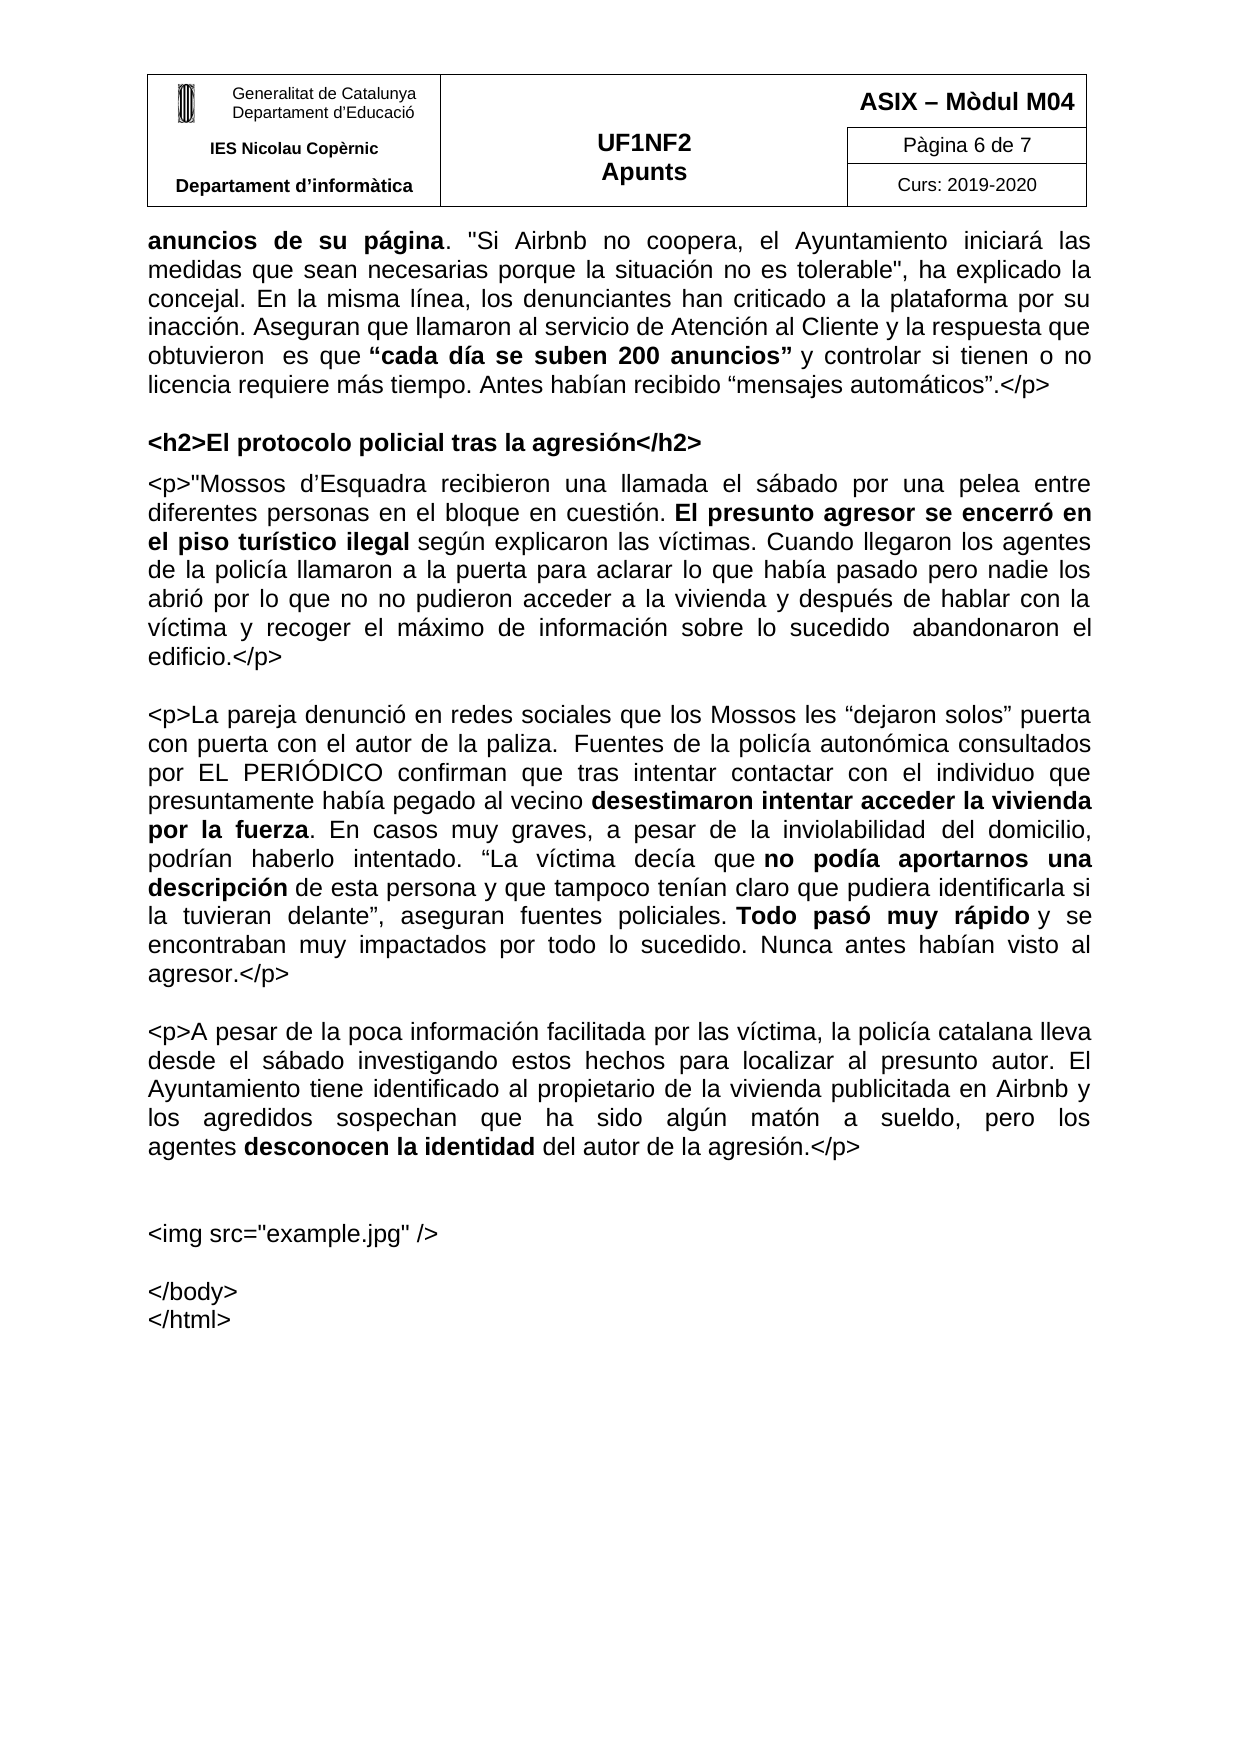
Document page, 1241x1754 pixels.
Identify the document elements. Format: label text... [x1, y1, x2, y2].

subtitle <h2>El protocolo policial tras la agresión</h2> [148, 428, 1092, 457]
text <p>"Mossos d’Esquadra recibieron una llamada el sábado por una pelea entre diferentes personas en el bloque en cuestión. El presunto agresor se encerró en el piso turístico ilegal según explicaron las víctimas. Cuando llegaron los agentes de la policía llamaron a la puerta para aclarar lo que había pasado pero nadie los abrió por lo que no no pudieron acceder a la vivienda y después de hablar con la víctima y recoger el máximo de información sobre lo sucedido abandonaron el edificio.</p> [148, 469, 1092, 671]
text anuncios de su página. "Si Airbnb no coopera, el Ayuntamiento iniciará las medidas que sean necesarias porque la situación no es tolerable", ha explicado la concejal. En la misma línea, los denunciantes han criticado a la plataforma por su inacción. Aseguran que llamaron al servicio de Atención al Cliente y la respuesta que obtuvieron es que “cada día se suben 200 anuncios” y controlar si tienen o no licencia requiere más tiempo. Antes habían recibido “mensajes automáticos”.</p> [148, 226, 1092, 398]
text </body> </html> [148, 1276, 1092, 1334]
text <img src="example.jpg" /> [148, 1219, 1092, 1248]
text <p>A pesar de la poca información facilitada por las víctima, la policía catalana lleva desde el sábado investigando estos hechos para localizar al presunto autor. El Ayuntamiento tiene identificado al propietario de la vivienda publicitada en Airbnb y los agredidos sospechan que ha sido algún matón a sueldo, pero los agentes desconocen la identidad del autor de la agresión.</p> [148, 1017, 1092, 1161]
text <p>La pareja denunció en redes sociales que los Mossos les “dejaron solos” puerta con puerta con el autor de la paliza. Fuentes de la policía autonómica consultados por EL PERIÓDICO confirman que tras intentar contactar con el individuo que presuntamente había pegado al vecino desestimaron intentar acceder la vivienda por la fuerza. En casos muy graves, a pesar de la inviolabilidad del domicilio, podrían haberlo intentado. “La víctima decía que no podía aportarnos una descripción de esta persona y que tampoco tenían claro que pudiera identificarla si la tuvieran delante”, aseguran fuentes policiales. Todo pasó muy rápido y se encontraban muy impactados por todo lo sucedido. Nunca antes habían visto al agresor.</p> [148, 700, 1092, 987]
